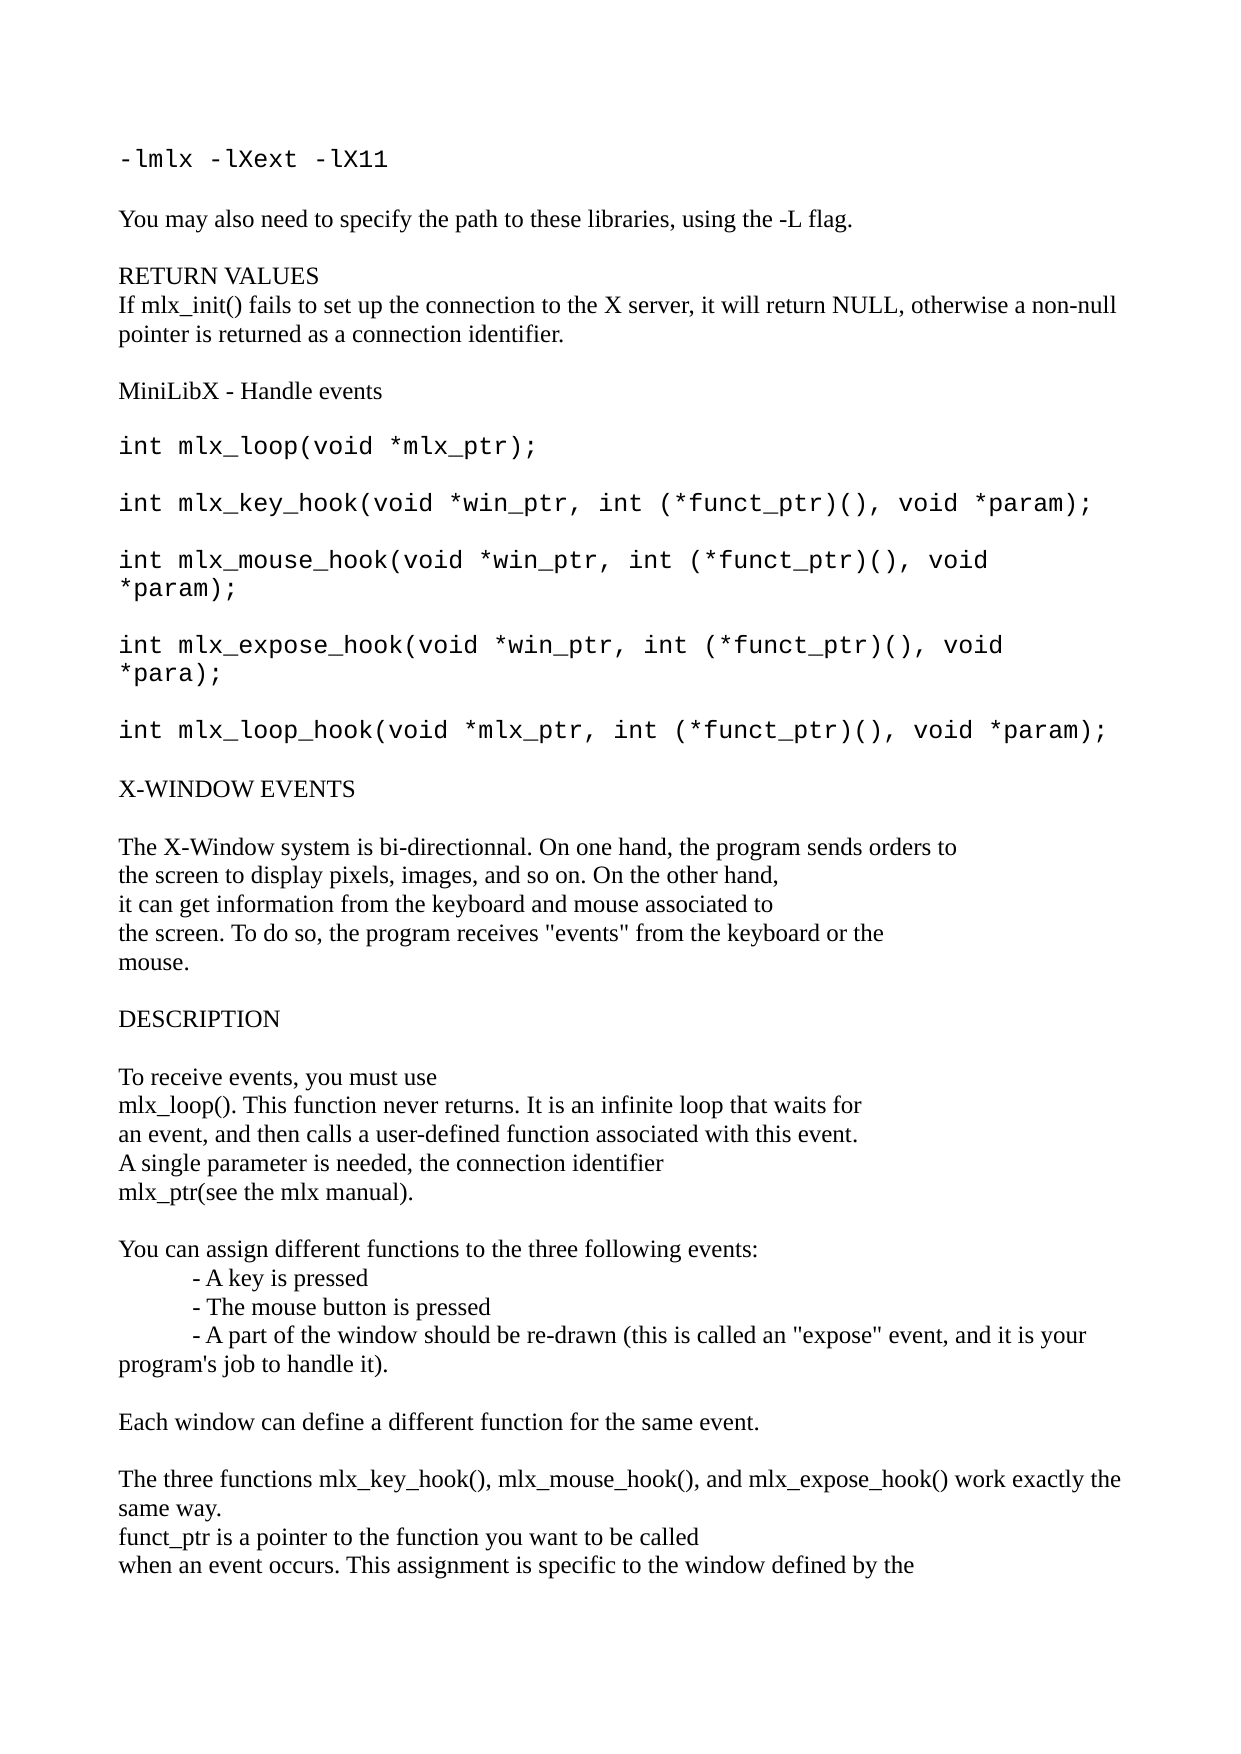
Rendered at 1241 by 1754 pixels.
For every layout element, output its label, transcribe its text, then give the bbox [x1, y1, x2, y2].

text DESCRIPTION [118, 1004, 1122, 1033]
text int mlx_key_hook(void *win_ptr, int (*funct_ptr)(), void *param); [118, 491, 1122, 519]
text the screen to display pixels, images, and so on. On the other hand, [118, 861, 1122, 889]
text To receive events, you must use [118, 1062, 1122, 1091]
text The X-Window system is bi-directionnal. On one hand, the program sends orders to [118, 832, 1122, 861]
text it can get information from the keyboard and mouse associated to [118, 889, 1122, 918]
text The three functions mlx_key_hook(), mlx_mouse_hook(), and mlx_expose_hook() work exactly the same way. [118, 1464, 1122, 1522]
text X-WINDOW EVENTS [118, 774, 1122, 803]
text when an event occurs. This assignment is specific to the window defined by the [118, 1551, 1122, 1579]
text You can assign different functions to the three following events: [118, 1234, 1122, 1263]
text You may also need to specify the path to these libraries, using the -L flag. [118, 204, 1122, 233]
text MiniLibX - Handle events [118, 376, 1122, 405]
text mlx_loop(). This function never returns. It is an infinite loop that waits for [118, 1091, 1122, 1119]
text an event, and then calls a user-defined function associated with this event. [118, 1119, 1122, 1148]
text If mlx_init() fails to set up the connection to the X server, it will return NULL, otherwise a non-null pointer is returned as a connection identifier. [118, 290, 1122, 348]
text A single parameter is needed, the connection identifier [118, 1148, 1122, 1177]
text -lmlx -lXext -lX11 [118, 147, 1122, 175]
text Each window can define a different function for the same event. [118, 1407, 1122, 1436]
text the screen. To do so, the program receives "events" from the keyboard or the [118, 918, 1122, 947]
text mlx_ptr(see the mlx manual). [118, 1177, 1122, 1206]
text - A key is pressed [118, 1263, 1122, 1292]
text int mlx_mouse_hook(void *win_ptr, int (*funct_ptr)(), void *param); [118, 547, 1122, 604]
text RETURN VALUES [118, 261, 1122, 290]
text int mlx_loop(void *mlx_ptr); [118, 434, 1122, 462]
text int mlx_loop_hook(void *mlx_ptr, int (*funct_ptr)(), void *param); [118, 717, 1122, 746]
text mouse. [118, 947, 1122, 976]
text int mlx_expose_hook(void *win_ptr, int (*funct_ptr)(), void *para); [118, 632, 1122, 689]
text - The mouse button is pressed [118, 1292, 1122, 1321]
text - A part of the window should be re-drawn (this is called an "expose" event, and it is your program's job to handle it). [118, 1321, 1122, 1378]
text funct_ptr is a pointer to the function you want to be called [118, 1522, 1122, 1551]
